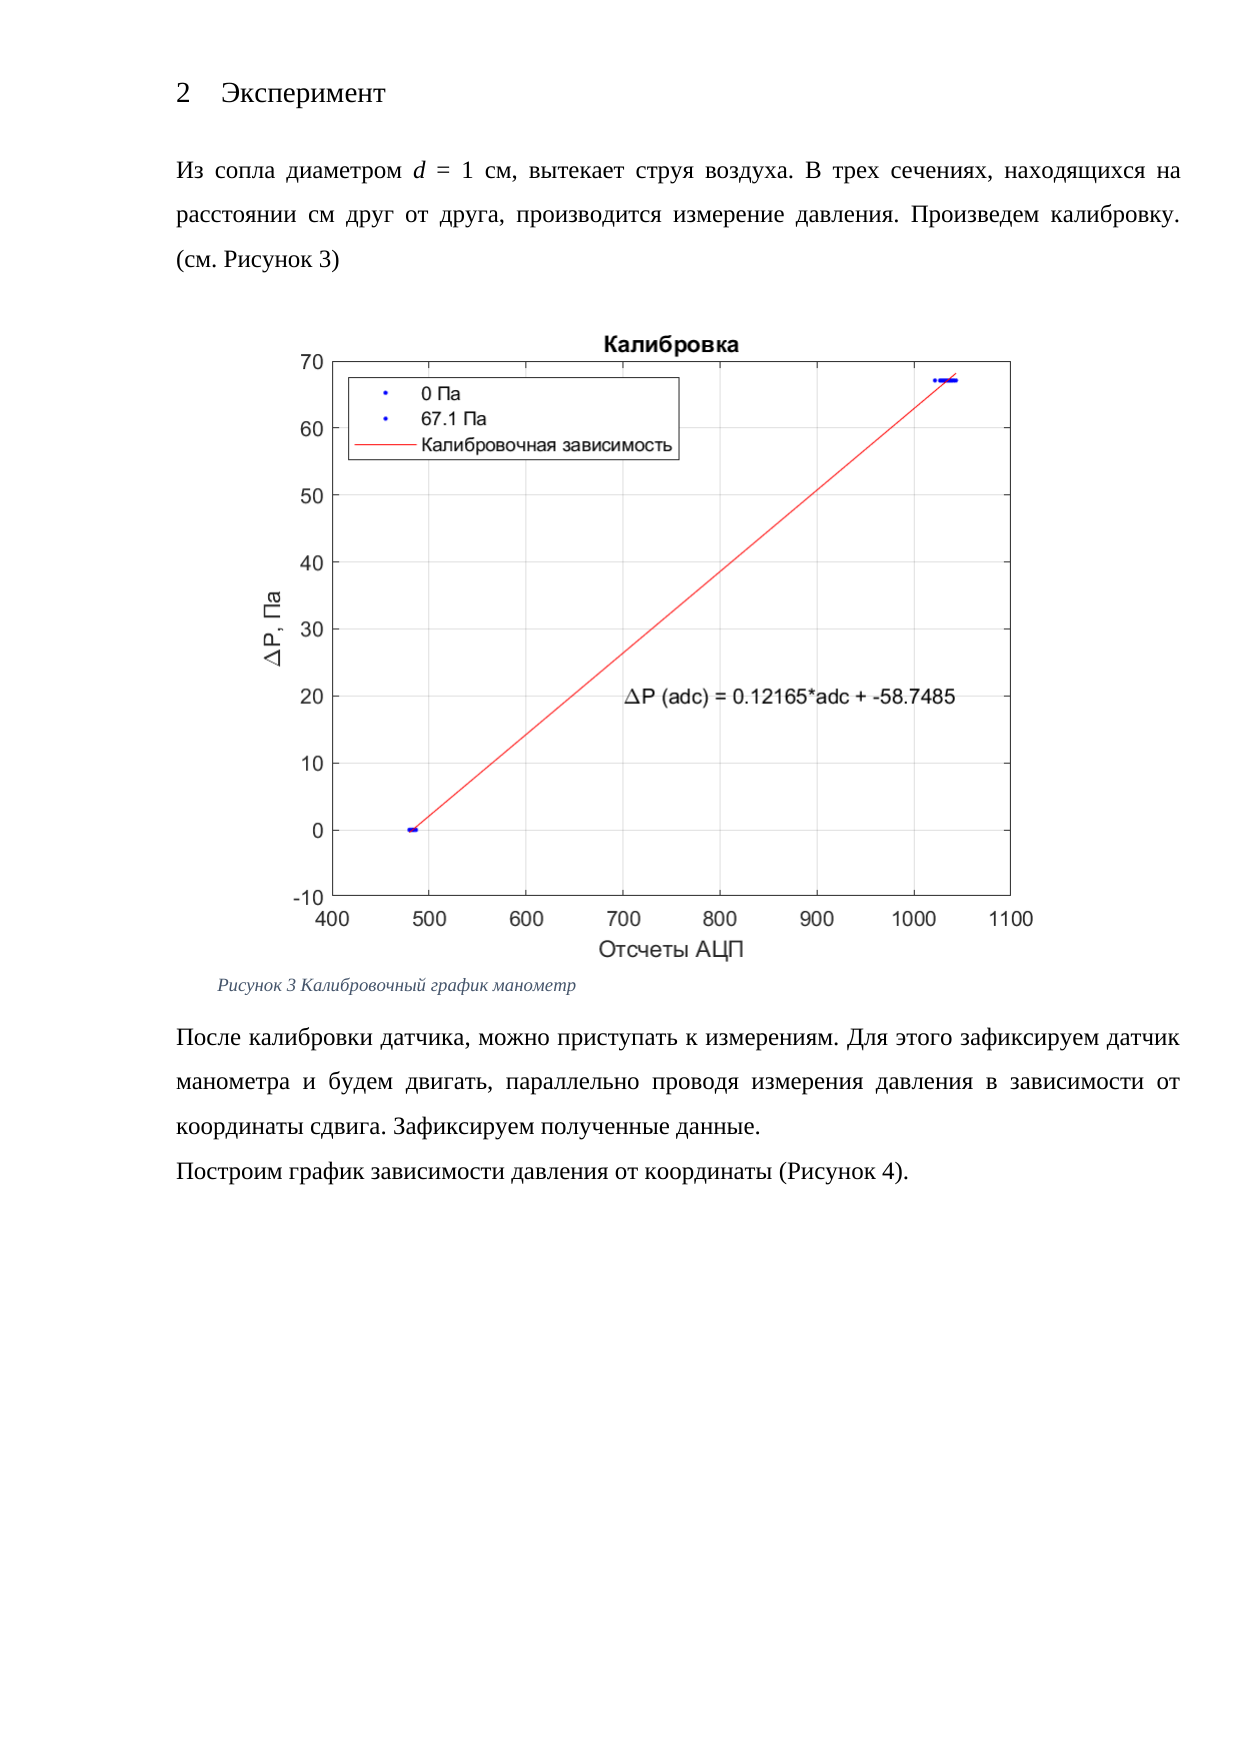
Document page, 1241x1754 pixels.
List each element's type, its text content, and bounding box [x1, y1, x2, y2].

text После калибровки датчика, можно приступать к измерениям. Для этого зафиксируем датчик манометра и будем двигать, параллельно проводя измерения давления в зависимости от координаты сдвига. Зафиксируем полученные данные. [176, 1022, 1181, 1140]
text Построим график зависимости давления от координаты (Рисунок 4). [176, 1156, 1181, 1185]
picture [218, 312, 1094, 969]
subtitle Эксперимент [176, 75, 1181, 108]
text Из сопла диаметром d = 1 см, вытекает струя воздуха. В трех сечениях, находящихся на расстоянии см друг от друга, производится измерение давления. Произведем калибровку. (см. Рисунок 3) [176, 155, 1181, 273]
text Рисунок 3 Калибровочный график манометр [217, 974, 1181, 996]
